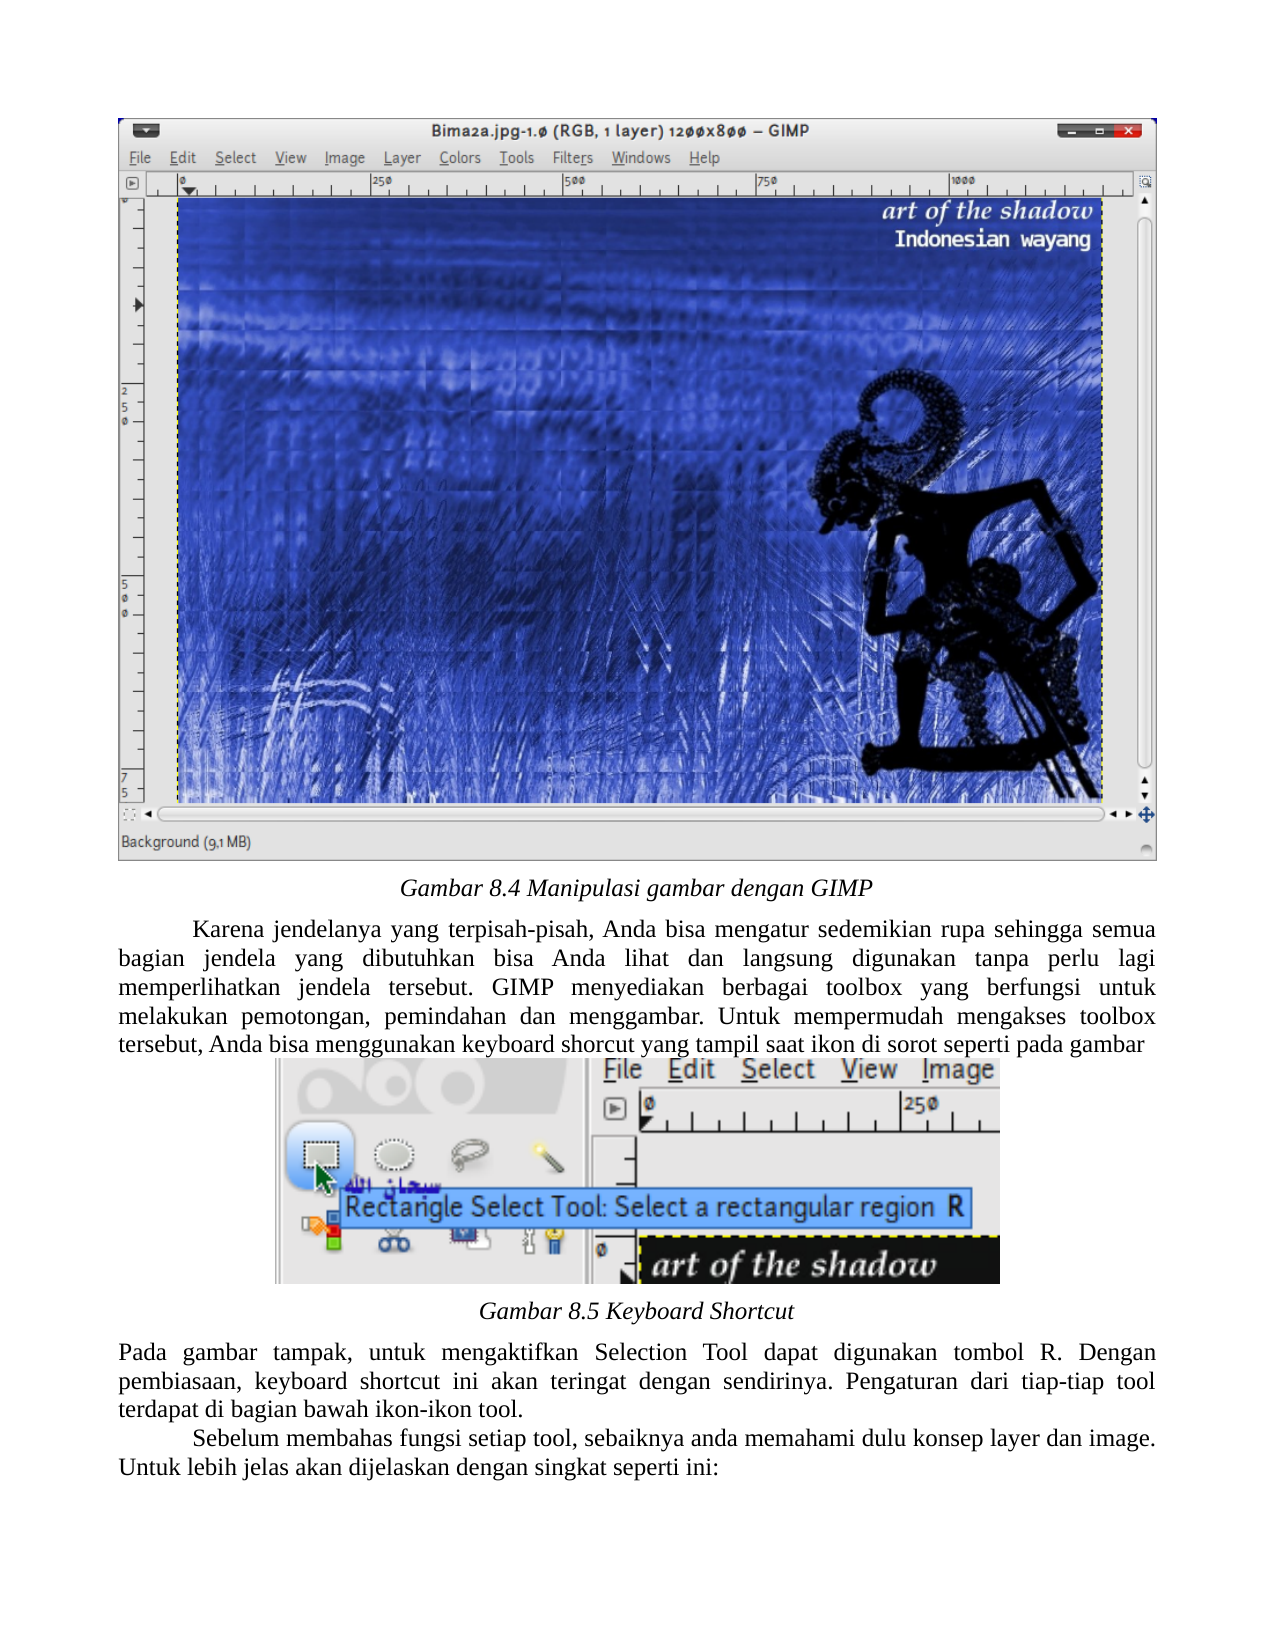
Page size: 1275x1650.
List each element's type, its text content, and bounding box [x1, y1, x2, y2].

text Pada gambar tampak, untuk mengaktifkan Selection Tool dapat digunakan tombol R. Dengan pembiasaan, keyboard shortcut ini akan teringat dengan sendirinya. Pengaturan dari tiap-tiap tool terdapat di bagian bawah ikon-ikon tool. [118, 1337, 1157, 1423]
picture [275, 1058, 1000, 1284]
text Gambar 8.4 Manipulasi gambar dengan GIMP [118, 873, 1157, 902]
picture [118, 118, 1157, 861]
text Sebelum membahas fungsi setiap tool, sebaiknya anda memahami dulu konsep layer dan image. Untuk lebih jelas akan dijelaskan dengan singkat seperti ini: [118, 1423, 1157, 1481]
text Karena jendelanya yang terpisah-pisah, Anda bisa mengatur sedemikian rupa sehingga semua bagian jendela yang dibutuhkan bisa Anda lihat dan langsung digunakan tanpa perlu lagi memperlihatkan jendela tersebut. GIMP menyediakan berbagai toolbox yang berfungsi untuk melakukan pemotongan, pemindahan dan menggambar. Untuk mempermudah mengakses toolbox tersebut, Anda bisa menggunakan keyboard shorcut yang tampil saat ikon di sorot seperti pada gambar [118, 914, 1157, 1058]
text Gambar 8.5 Keyboard Shortcut [118, 1296, 1157, 1324]
